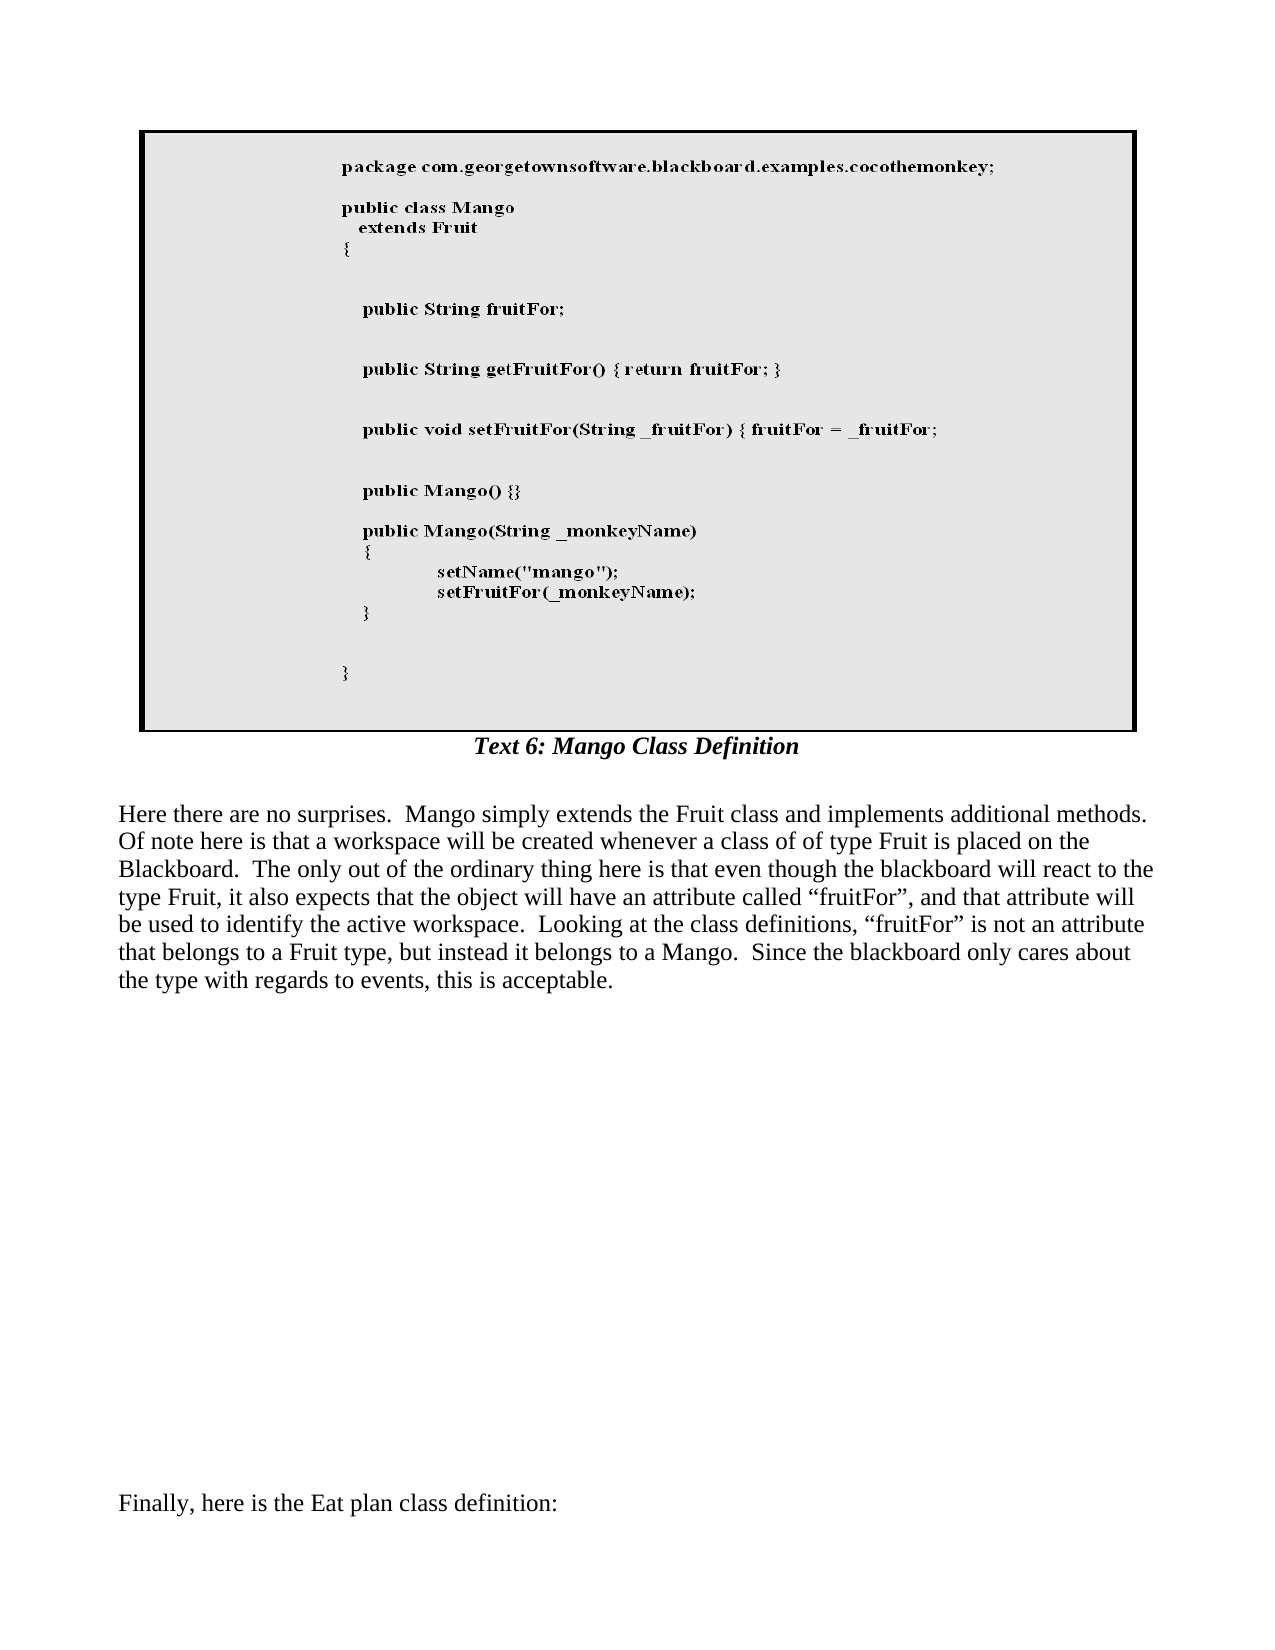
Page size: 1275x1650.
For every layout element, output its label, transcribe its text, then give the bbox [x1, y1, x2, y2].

text Here there are no surprises. Mango simply extends the Fruit class and implements additional methods. Of note here is that a workspace will be created whenever a class of of type Fruit is placed on the Blackboard. The only out of the ordinary thing here is that even though the blackboard will react to the type Fruit, it also expects that the object will have an attribute called “fruitFor”, and that attribute will be used to identify the active workspace. Looking at the class definitions, “fruitFor” is not an attribute that belongs to a Fruit type, but instead it belongs to a Mango. Since the blackboard only cares about the type with regards to events, this is acceptable. [118, 800, 1157, 994]
text Finally, here is the Eat plan class definition: [118, 1489, 1157, 1516]
picture [118, 130, 1158, 732]
text Text 6: Mango Class Definition [118, 732, 1157, 759]
